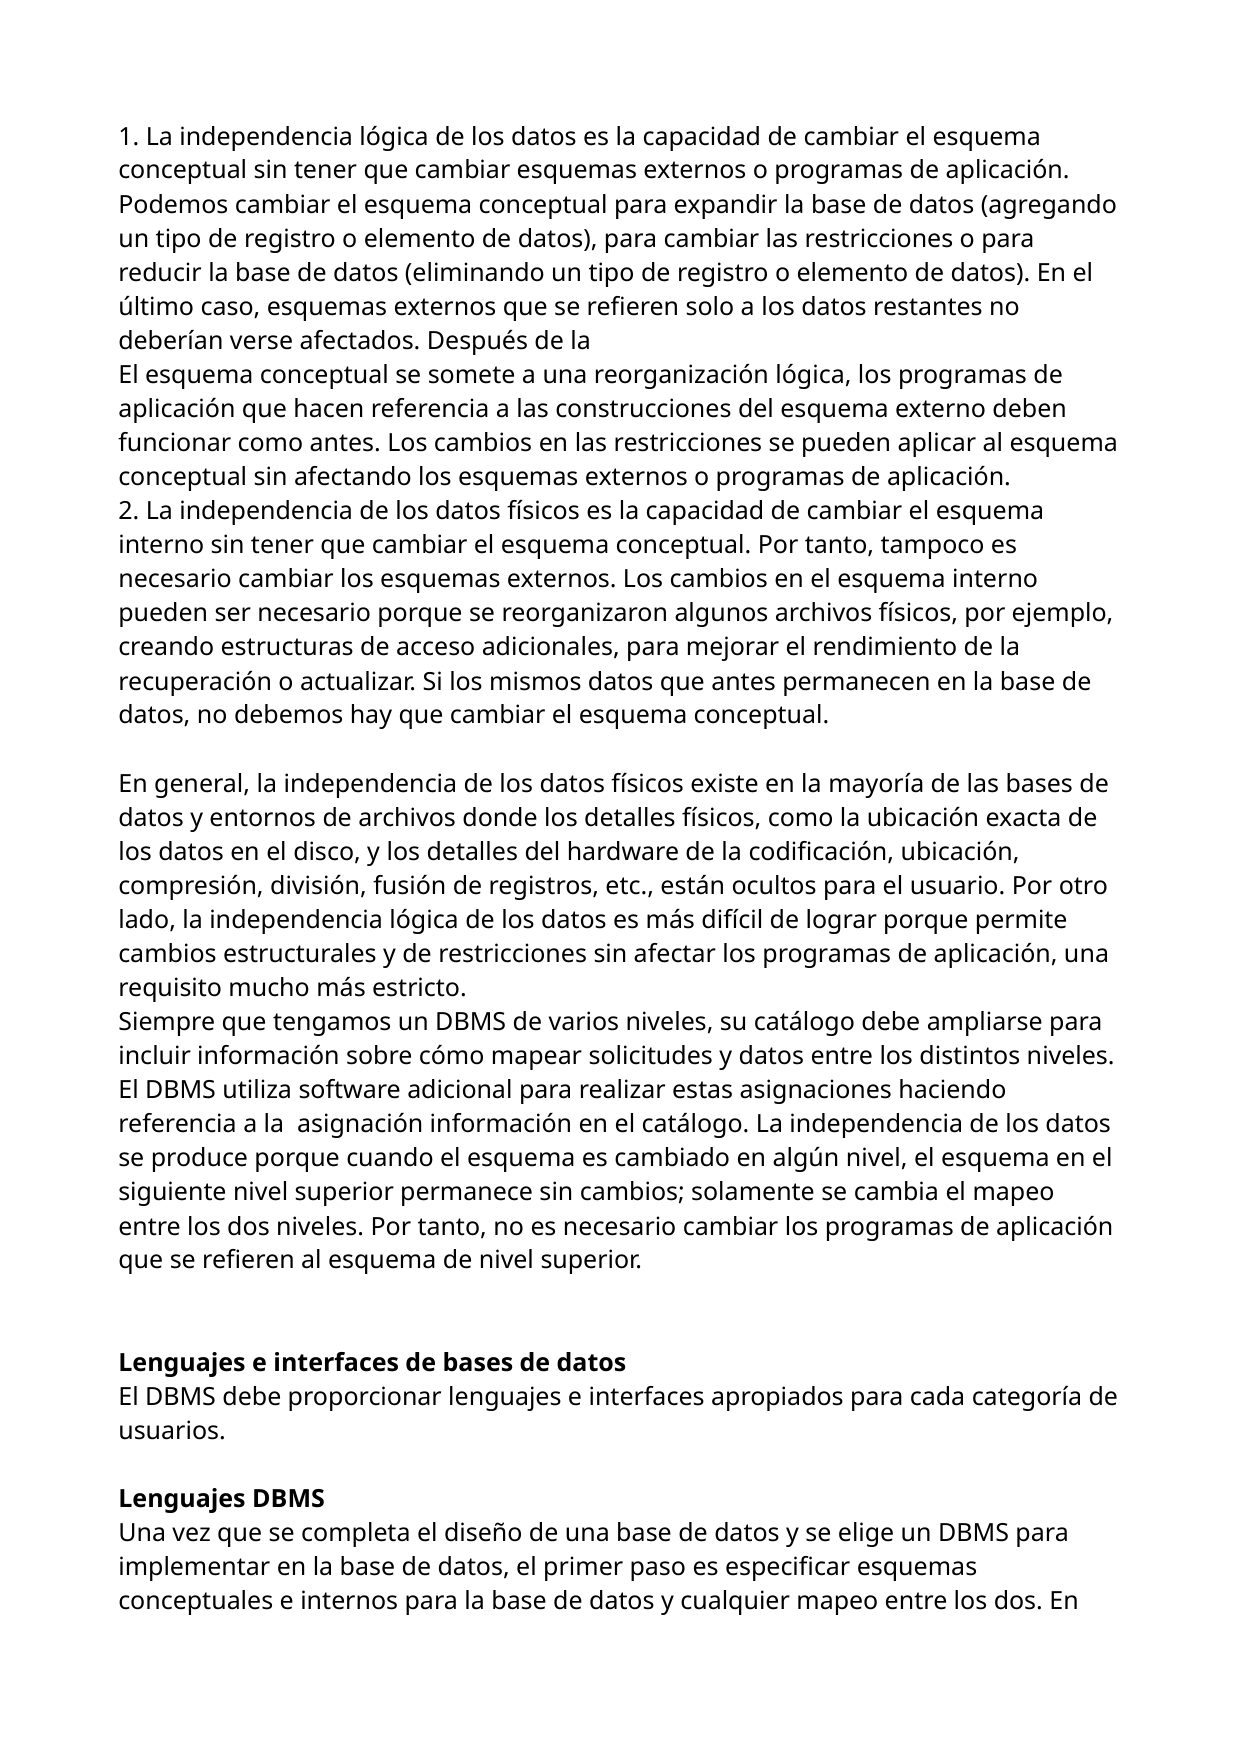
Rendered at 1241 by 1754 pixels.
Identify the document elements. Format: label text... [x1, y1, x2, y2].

text 1. La independencia lógica de los datos es la capacidad de cambiar el esquema conceptual sin tener que cambiar esquemas externos o programas de aplicación. Podemos cambiar el esquema conceptual para expandir la base de datos (agregando un tipo de registro o elemento de datos), para cambiar las restricciones o para reducir la base de datos (eliminando un tipo de registro o elemento de datos). En el último caso, esquemas externos que se refieren solo a los datos restantes no deberían verse afectados. Después de la [118, 118, 1122, 357]
text Una vez que se completa el diseño de una base de datos y se elige un DBMS para implementar en la base de datos, el primer paso es especificar esquemas conceptuales e internos para la base de datos y cualquier mapeo entre los dos. En [118, 1515, 1122, 1617]
text En general, la independencia de los datos físicos existe en la mayoría de las bases de datos y entornos de archivos donde los detalles físicos, como la ubicación exacta de los datos en el disco, y los detalles del hardware de la codificación, ubicación, compresión, división, fusión de registros, etc., están ocultos para el usuario. Por otro lado, la independencia lógica de los datos es más difícil de lograr porque permite cambios estructurales y de restricciones sin afectar los programas de aplicación, una requisito mucho más estricto. [118, 765, 1122, 1004]
text 2. La independencia de los datos físicos es la capacidad de cambiar el esquema interno sin tener que cambiar el esquema conceptual. Por tanto, tampoco es necesario cambiar los esquemas externos. Los cambios en el esquema interno pueden ser necesario porque se reorganizaron algunos archivos físicos, por ejemplo, creando estructuras de acceso adicionales, para mejorar el rendimiento de la recuperación o actualizar. Si los mismos datos que antes permanecen en la base de datos, no debemos hay que cambiar el esquema conceptual. [118, 493, 1122, 731]
text El esquema conceptual se somete a una reorganización lógica, los programas de aplicación que hacen referencia a las construcciones del esquema externo deben funcionar como antes. Los cambios en las restricciones se pueden aplicar al esquema conceptual sin afectando los esquemas externos o programas de aplicación. [118, 357, 1122, 493]
text Siempre que tengamos un DBMS de varios niveles, su catálogo debe ampliarse para incluir información sobre cómo mapear solicitudes y datos entre los distintos niveles. El DBMS utiliza software adicional para realizar estas asignaciones haciendo referencia a la asignación información en el catálogo. La independencia de los datos se produce porque cuando el esquema es cambiado en algún nivel, el esquema en el siguiente nivel superior permanece sin cambios; solamente se cambia el mapeo entre los dos niveles. Por tanto, no es necesario cambiar los programas de aplicación que se refieren al esquema de nivel superior. [118, 1004, 1122, 1276]
text Lenguajes e interfaces de bases de datos El DBMS debe proporcionar lenguajes e interfaces apropiados para cada categoría de usuarios. [118, 1344, 1122, 1447]
text Lenguajes DBMS [118, 1481, 1122, 1515]
